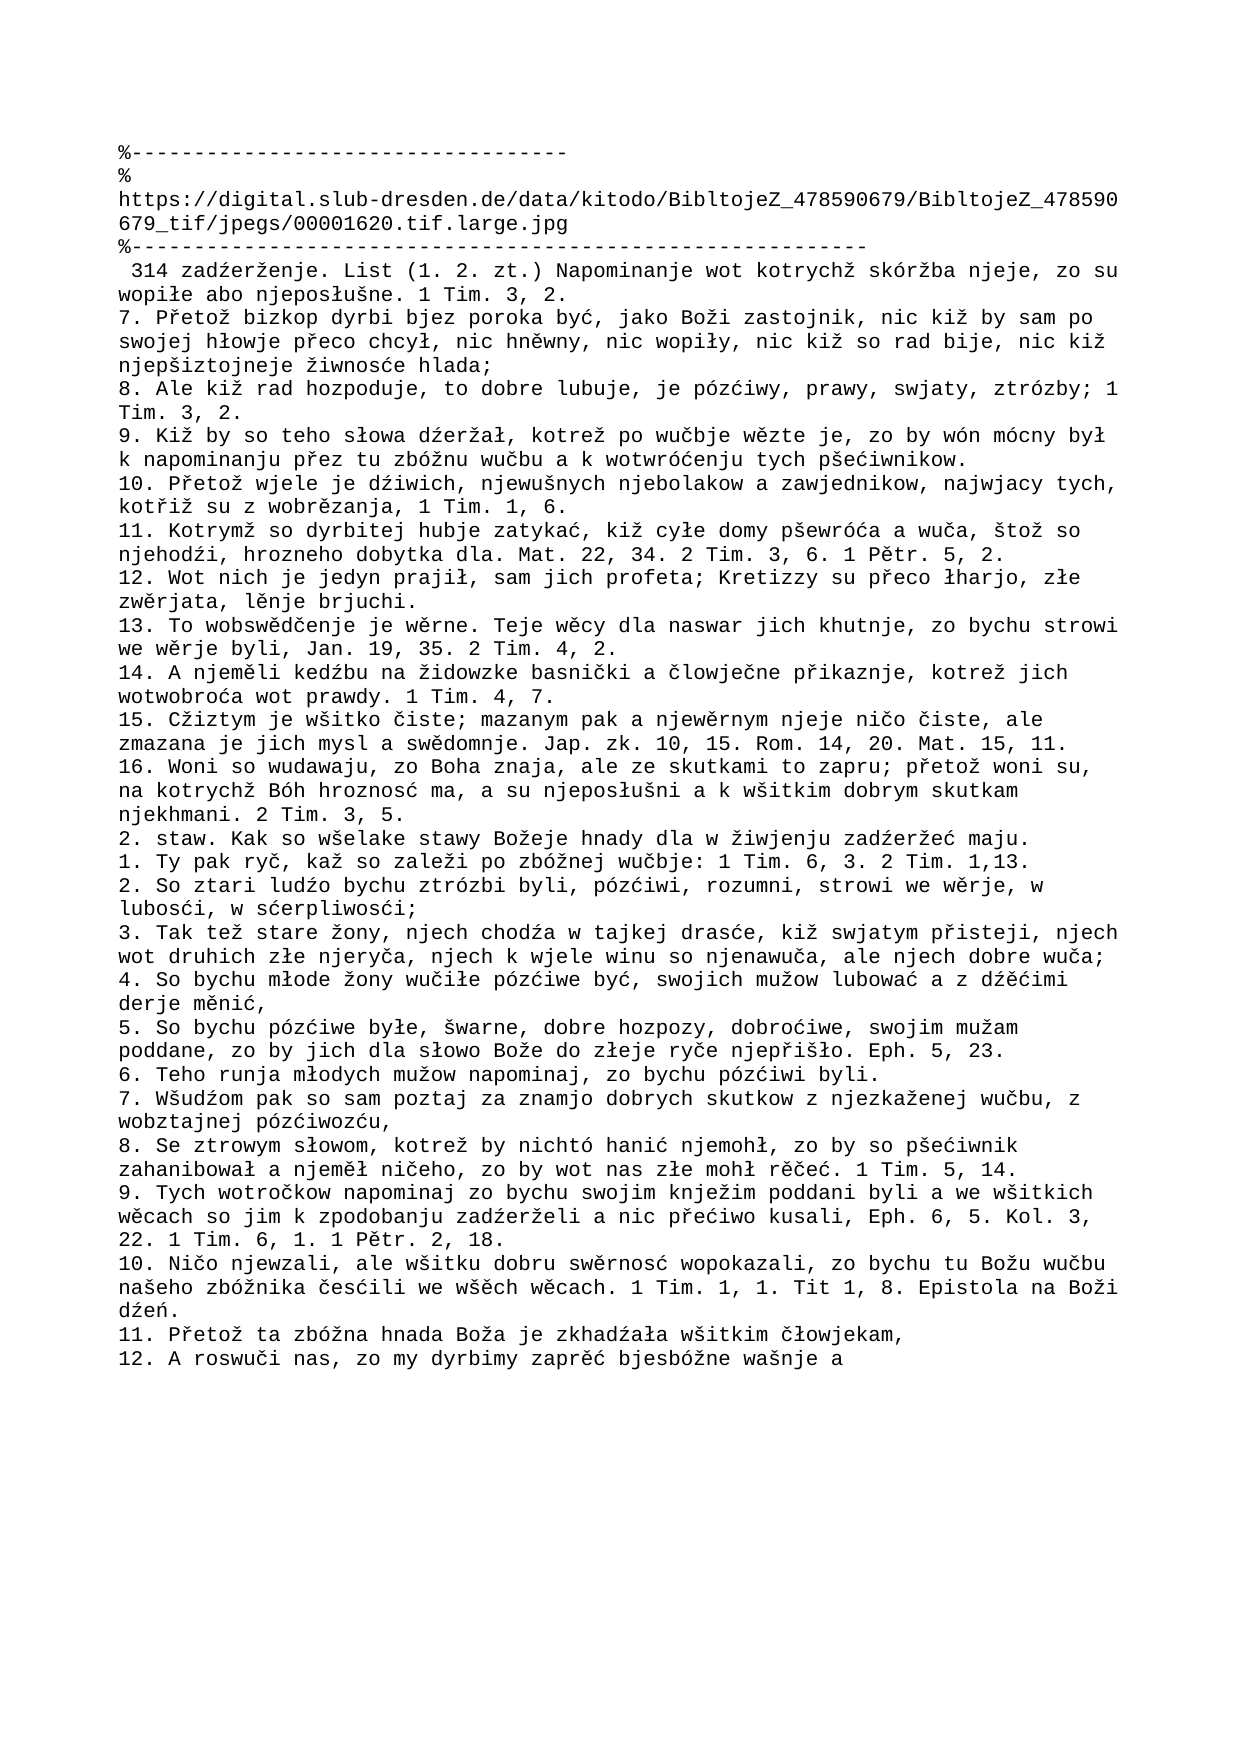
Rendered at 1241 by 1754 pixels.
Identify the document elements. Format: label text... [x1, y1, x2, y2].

text % https://digital.slub-dresden.de/data/kitodo/BibltojeZ_478590679/BibltojeZ_478590679_tif/jpegs/00001620.tif.large.jpg [118, 165, 1122, 236]
text 2. So ztari ludźo bychu ztrózbi byli, pózćiwi, rozumni, strowi we wěrje, w lubosći, w sćerpliwosći; [118, 875, 1122, 922]
text 12. Wot nich je jedyn prajił, sam jich profeta; Kretizzy su přeco łharjo, złe zwěrjata, lěnje brjuchi. [118, 567, 1122, 615]
text 8. Ale kiž rad hozpoduje, to dobre lubuje, je pózćiwy, prawy, swjaty, ztrózby; 1 Tim. 3, 2. [118, 378, 1122, 426]
text 6. Teho runja młodych mužow napominaj, zo bychu pózćiwi byli. [118, 1064, 1122, 1088]
text 9. Kiž by so teho słowa dźeržał, kotrež po wučbje wězte je, zo by wón mócny był k napominanju přez tu zbóžnu wučbu a k wotwróćenju tych pšećiwnikow. [118, 426, 1122, 473]
text 4. So bychu młode žony wučiłe pózćiwe być, swojich mužow lubować a z dźěćimi derje měnić, [118, 969, 1122, 1017]
text 15. Cžiztym je wšitko čiste; mazanym pak a njewěrnym njeje ničo čiste, ale zmazana je jich mysl a swědomnje. Jap. zk. 10, 15. Rom. 14, 20. Mat. 15, 11. [118, 709, 1122, 757]
text 7. Wšudźom pak so sam poztaj za znamjo dobrych skutkow z njezkaženej wučbu, z wobztajnej pózćiwozću, [118, 1088, 1122, 1135]
text %----------------------------------------------------------- [118, 236, 1122, 260]
text 16. Woni so wudawaju, zo Boha znaja, ale ze skutkami to zapru; přetož woni su, na kotrychž Bóh hroznosć ma, a su njeposłušni a k wšitkim dobrym skutkam njekhmani. 2 Tim. 3, 5. [118, 757, 1122, 827]
text 8. Se ztrowym słowom, kotrež by nichtó hanić njemohł, zo by so pšećiwnik zahanibował a njeměł ničeho, zo by wot nas złe mohł rěčeć. 1 Tim. 5, 14. [118, 1135, 1122, 1182]
text 11. Kotrymž so dyrbitej hubje zatykać, kiž cyłe domy pšewróća a wuča, štož so njehodźi, hrozneho dobytka dla. Mat. 22, 34. 2 Tim. 3, 6. 1 Pětr. 5, 2. [118, 520, 1122, 567]
text 314 zadźerženje. List (1. 2. zt.) Napominanje wot kotrychž skóržba njeje, zo su wopiłe abo njeposłušne. 1 Tim. 3, 2. [118, 260, 1122, 307]
text 10. Ničo njewzali, ale wšitku dobru swěrnosć wopokazali, zo bychu tu Božu wučbu našeho zbóžnika česćili we wšěch wěcach. 1 Tim. 1, 1. Tit 1, 8. Epistola na Boži dźeń. [118, 1253, 1122, 1324]
text 9. Tych wotročkow napominaj zo bychu swojim knježim poddani byli a we wšitkich wěcach so jim k zpodobanju zadźerželi a nic přećiwo kusali, Eph. 6, 5. Kol. 3, 22. 1 Tim. 6, 1. 1 Pětr. 2, 18. [118, 1182, 1122, 1253]
text 3. Tak tež stare žony, njech chodźa w tajkej drasće, kiž swjatym přisteji, njech wot druhich złe njeryča, njech k wjele winu so njenawuča, ale njech dobre wuča; [118, 922, 1122, 969]
text 12. A roswuči nas, zo my dyrbimy zaprěć bjesbóžne wašnje a [118, 1348, 1122, 1371]
text 11. Přetož ta zbóžna hnada Boža je zkhadźała wšitkim čłowjekam, [118, 1324, 1122, 1348]
text 13. To wobswědčenje je wěrne. Teje wěcy dla naswar jich khutnje, zo bychu strowi we wěrje byli, Jan. 19, 35. 2 Tim. 4, 2. [118, 615, 1122, 662]
text 7. Přetož bizkop dyrbi bjez poroka być, jako Boži zastojnik, nic kiž by sam po swojej hłowje přeco chcył, nic hněwny, nic wopiły, nic kiž so rad bije, nic kiž njepšiztojneje žiwnosće hlada; [118, 307, 1122, 378]
text %----------------------------------- [118, 142, 1122, 165]
text 5. So bychu pózćiwe byłe, šwarne, dobre hozpozy, dobroćiwe, swojim mužam poddane, zo by jich dla słowo Bože do złeje ryče njepřišło. Eph. 5, 23. [118, 1017, 1122, 1064]
text 14. A njeměli kedźbu na židowzke basnički a člowječne přikaznje, kotrež jich wotwobroća wot prawdy. 1 Tim. 4, 7. [118, 662, 1122, 709]
text 2. staw. Kak so wšelake stawy Božeje hnady dla w žiwjenju zadźeržeć maju. [118, 827, 1122, 851]
text 10. Přetož wjele je dźiwich, njewušnych njebolakow a zawjednikow, najwjacy tych, kotřiž su z wobrězanja, 1 Tim. 1, 6. [118, 473, 1122, 520]
text 1. Ty pak ryč, kaž so zaleži po zbóžnej wučbje: 1 Tim. 6, 3. 2 Tim. 1,13. [118, 851, 1122, 875]
